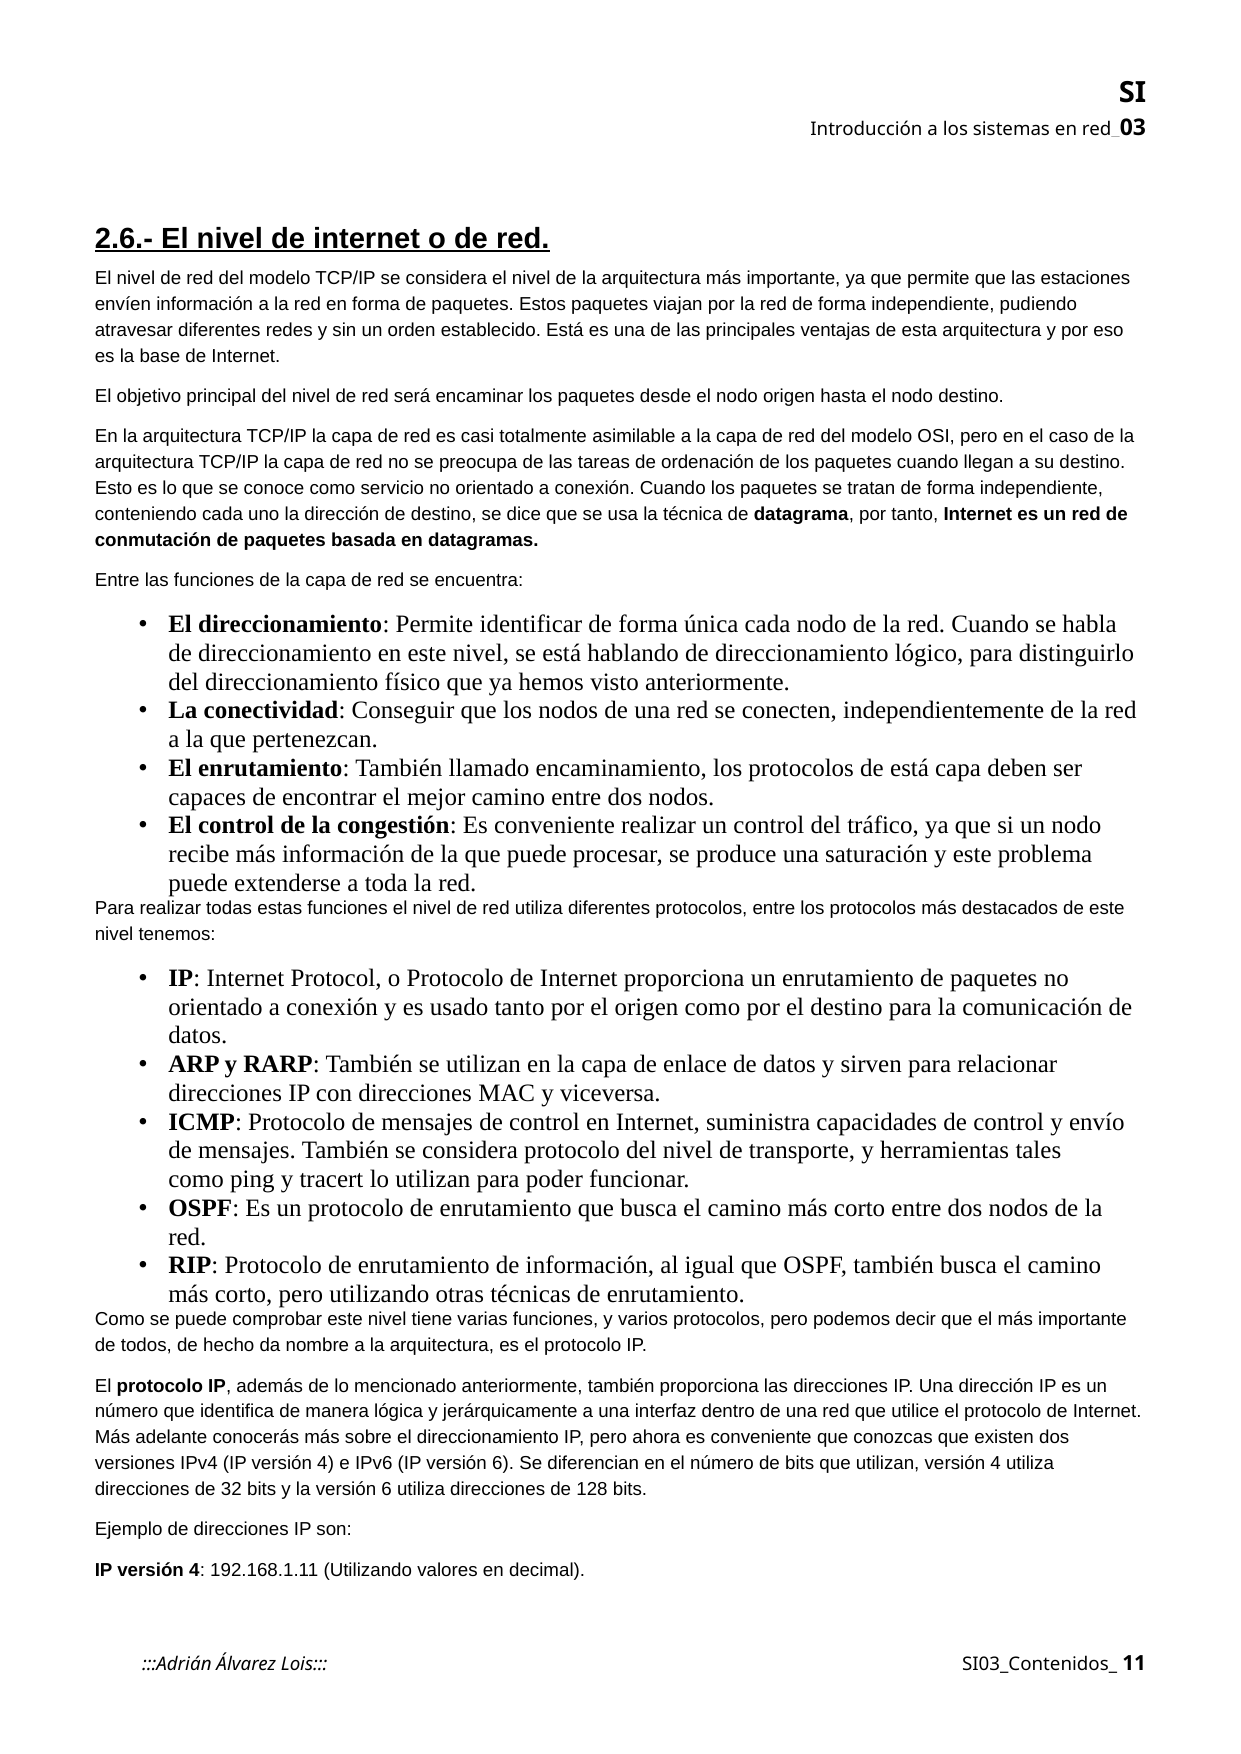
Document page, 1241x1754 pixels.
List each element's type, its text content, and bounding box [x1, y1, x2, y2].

text Entre las funciones de la capa de red se encuentra: [94, 569, 1146, 591]
text El nivel de red del modelo TCP/IP se considera el nivel de la arquitectura más importante, ya que permite que las estaciones envíen información a la red en forma de paquetes. Estos paquetes viajan por la red de forma independiente, pudiendo atravesar diferentes redes y sin un orden establecido. Está es una de las principales ventajas de esta arquitectura y por eso es la base de Internet. [94, 267, 1146, 366]
list El direccionamiento: Permite identificar de forma única cada nodo de la red. Cuando se habla de direccionamiento en este nivel, se está hablando de direccionamiento lógico, para distinguirlo del direccionamiento físico que ya hemos visto anteriormente. [139, 609, 1146, 696]
list IP: Internet Protocol, o Protocolo de Internet proporciona un enrutamiento de paquetes no orientado a conexión y es usado tanto por el origen como por el destino para la comunicación de datos. [139, 963, 1146, 1049]
text El objetivo principal del nivel de red será encaminar los paquetes desde el nodo origen hasta el nodo destino. [94, 385, 1146, 406]
list El enrutamiento: También llamado encaminamiento, los protocolos de está capa deben ser capaces de encontrar el mejor camino entre dos nodos. [139, 753, 1146, 811]
list La conectividad: Conseguir que los nodos de una red se conecten, independientemente de la red a la que pertenezcan. [139, 696, 1146, 753]
list ICMP: Protocolo de mensajes de control en Internet, suministra capacidades de control y envío de mensajes. También se considera protocolo del nivel de transporte, y herramientas tales como ping y tracert lo utilizan para poder funcionar. [139, 1107, 1146, 1193]
list RIP: Protocolo de enrutamiento de información, al igual que OSPF, también busca el camino más corto, pero utilizando otras técnicas de enrutamiento. [139, 1251, 1146, 1308]
text Ejemplo de direcciones IP son: [94, 1518, 1146, 1540]
list OSPF: Es un protocolo de enrutamiento que busca el camino más corto entre dos nodos de la red. [139, 1193, 1146, 1251]
text Como se puede comprobar este nivel tiene varias funciones, y varios protocolos, pero podemos decir que el más importante de todos, de hecho da nombre a la arquitectura, es el protocolo IP. [94, 1308, 1146, 1356]
subtitle 2.6.- El nivel de internet o de red. [94, 221, 1146, 254]
text IP versión 4: 192.168.1.11 (Utilizando valores en decimal). [94, 1558, 1146, 1580]
text El protocolo IP, además de lo mencionado anteriormente, también proporciona las direcciones IP. Una dirección IP es un número que identifica de manera lógica y jerárquicamente a una interfaz dentro de una red que utilice el protocolo de Internet. Más adelante conocerás más sobre el direccionamiento IP, pero ahora es conveniente que conozcas que existen dos versiones IPv4 (IP versión 4) e IPv6 (IP versión 6). Se diferencian en el número de bits que utilizan, versión 4 utiliza direcciones de 32 bits y la versión 6 utiliza direcciones de 128 bits. [94, 1374, 1146, 1499]
text En la arquitectura TCP/IP la capa de red es casi totalmente asimilable a la capa de red del modelo OSI, pero en el caso de la arquitectura TCP/IP la capa de red no se preocupa de las tareas de ordenación de los paquetes cuando llegan a su destino. Esto es lo que se conoce como servicio no orientado a conexión. Cuando los paquetes se tratan de forma independiente, conteniendo cada uno la dirección de destino, se dice que se usa la técnica de datagrama, por tanto, Internet es un red de conmutación de paquetes basada en datagramas. [94, 425, 1146, 550]
list ARP y RARP: También se utilizan en la capa de enlace de datos y sirven para relacionar direcciones IP con direcciones MAC y viceversa. [139, 1049, 1146, 1107]
text Para realizar todas estas funciones el nivel de red utiliza diferentes protocolos, entre los protocolos más destacados de este nivel tenemos: [94, 897, 1146, 944]
list El control de la congestión: Es conveniente realizar un control del tráfico, ya que si un nodo recibe más información de la que puede procesar, se produce una saturación y este problema puede extenderse a toda la red. [139, 811, 1146, 897]
